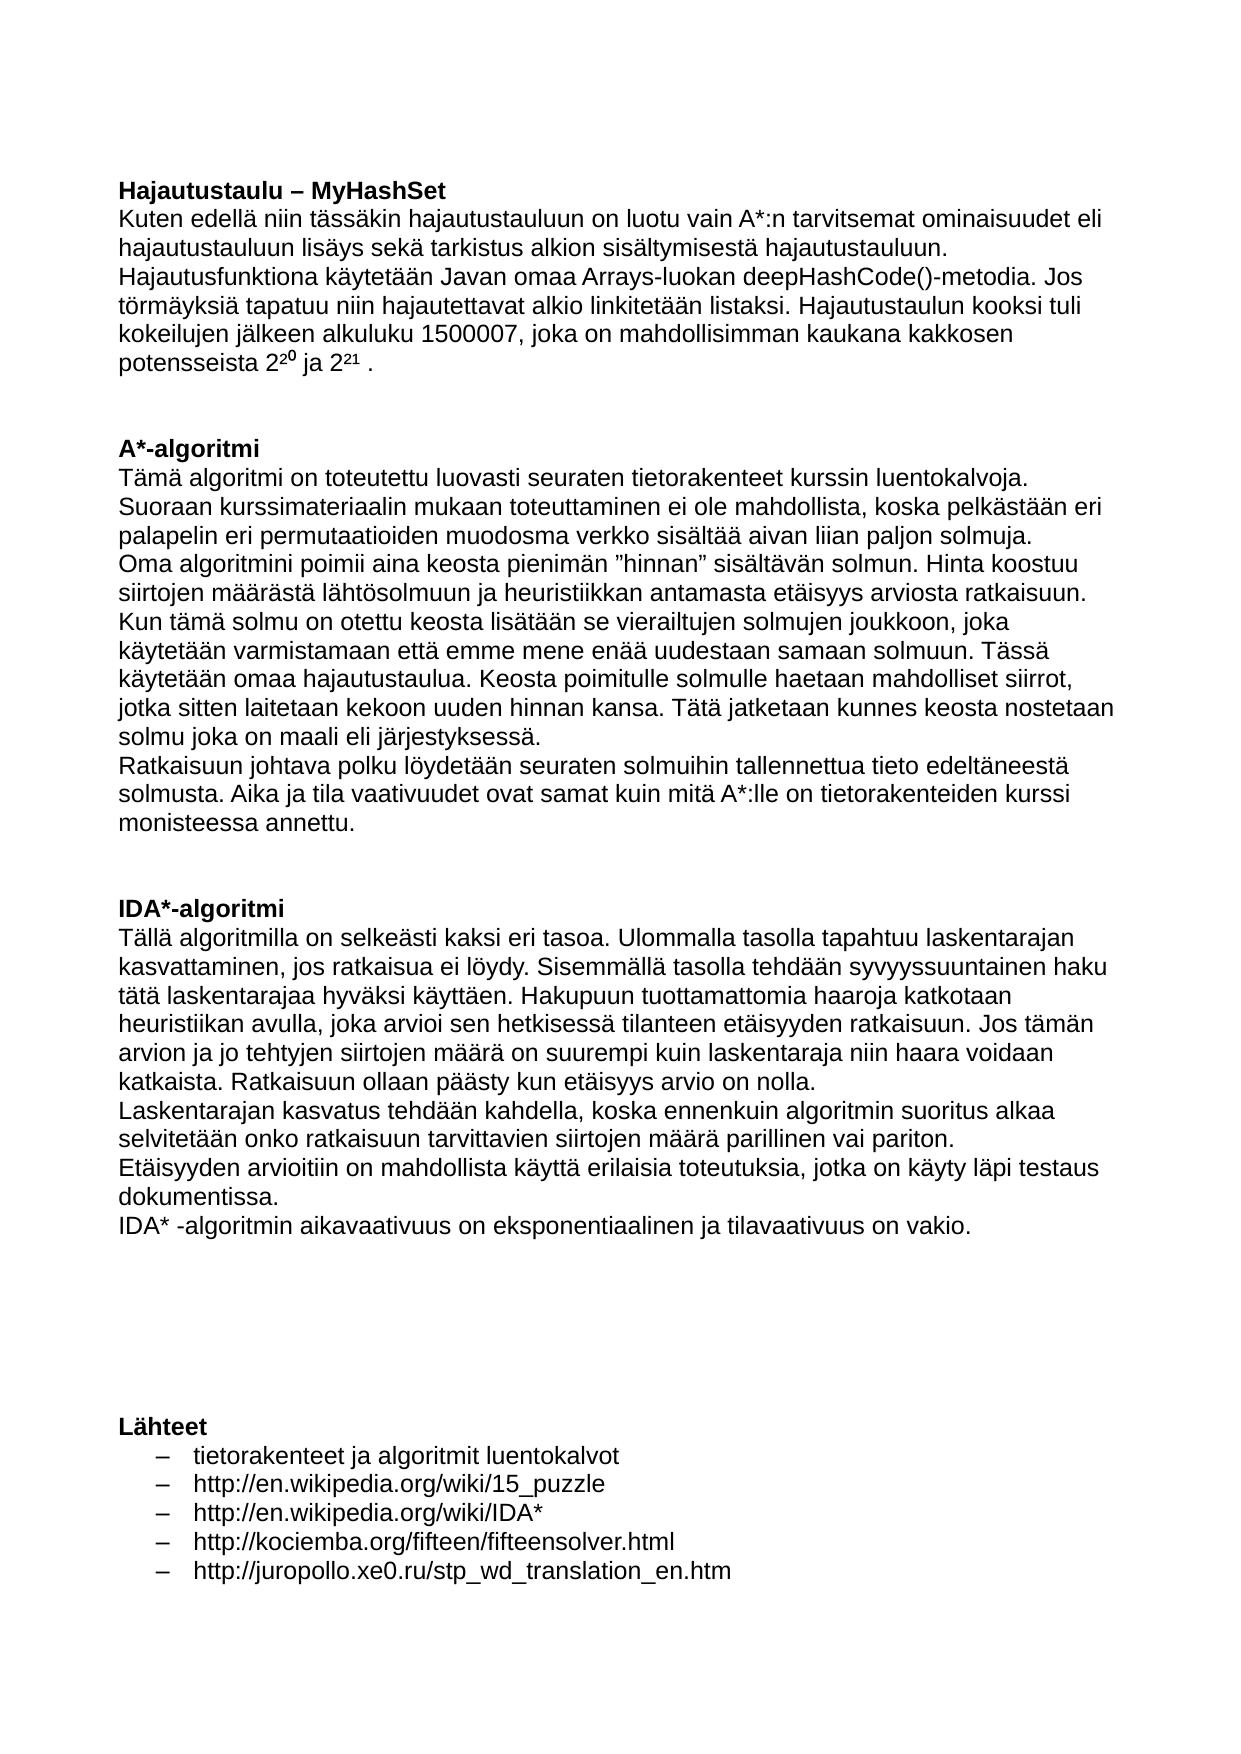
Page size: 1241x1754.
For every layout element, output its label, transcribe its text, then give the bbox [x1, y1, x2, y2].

text hajautustauluun lisäys sekä tarkistus alkion sisältymisestä hajautustauluun. Hajautusfunktiona käytetään Javan omaa Arrays-luokan deepHashCode()-metodia. Jos törmäyksiä tapatuu niin hajautettavat alkio linkitetään listaksi. Hajautustaulun kooksi tuli kokeilujen jälkeen alkuluku 1500007, joka on mahdollisimman kaukana kakkosen potensseista 2²⁰ ja 2²¹ . [118, 233, 1122, 377]
list tietorakenteet ja algoritmit luentokalvot [156, 1441, 1122, 1469]
text Laskentarajan kasvatus tehdään kahdella, koska ennenkuin algoritmin suoritus alkaa selvitetään onko ratkaisuun tarvittavien siirtojen määrä parillinen vai pariton. [118, 1096, 1122, 1153]
list http://kociemba.org/fifteen/fifteensolver.html [156, 1527, 1122, 1556]
text Tämä algoritmi on toteutettu luovasti seuraten tietorakenteet kurssin luentokalvoja. Suoraan kurssimateriaalin mukaan toteuttaminen ei ole mahdollista, koska pelkästään eri palapelin eri permutaatioiden muodosma verkko sisältää aivan liian paljon solmuja. [118, 463, 1122, 549]
text Lähteet [118, 1412, 1122, 1441]
text Hajautustaulu – MyHashSet [118, 176, 1122, 204]
list http://juropollo.xe0.ru/stp_wd_translation_en.htm [156, 1556, 1122, 1585]
text Oma algoritmini poimii aina keosta pienimän ”hinnan” sisältävän solmun. Hinta koostuu siirtojen määrästä lähtösolmuun ja heuristiikkan antamasta etäisyys arviosta ratkaisuun. [118, 549, 1122, 607]
text IDA*-algoritmi [118, 894, 1122, 923]
text Tällä algoritmilla on selkeästi kaksi eri tasoa. Ulommalla tasolla tapahtuu laskentarajan kasvattaminen, jos ratkaisua ei löydy. Sisemmällä tasolla tehdään syvyyssuuntainen haku tätä laskentarajaa hyväksi käyttäen. Hakupuun tuottamattomia haaroja katkotaan heuristiikan avulla, joka arvioi sen hetkisessä tilanteen etäisyyden ratkaisuun. Jos tämän arvion ja jo tehtyjen siirtojen määrä on suurempi kuin laskentaraja niin haara voidaan katkaista. Ratkaisuun ollaan päästy kun etäisyys arvio on nolla. [118, 923, 1122, 1096]
text Ratkaisuun johtava polku löydetään seuraten solmuihin tallennettua tieto edeltäneestä solmusta. Aika ja tila vaativuudet ovat samat kuin mitä A*:lle on tietorakenteiden kurssi monisteessa annettu. [118, 751, 1122, 837]
text A*-algoritmi [118, 434, 1122, 463]
text Kun tämä solmu on otettu keosta lisätään se vierailtujen solmujen joukkoon, joka käytetään varmistamaan että emme mene enää uudestaan samaan solmuun. Tässä käytetään omaa hajautustaulua. Keosta poimitulle solmulle haetaan mahdolliset siirrot, jotka sitten laitetaan kekoon uuden hinnan kansa. Tätä jatketaan kunnes keosta nostetaan solmu joka on maali eli järjestyksessä. [118, 607, 1122, 751]
text IDA* -algoritmin aikavaativuus on eksponentiaalinen ja tilavaativuus on vakio. [118, 1211, 1122, 1239]
text Etäisyyden arvioitiin on mahdollista käyttä erilaisia toteutuksia, jotka on käyty läpi testaus dokumentissa. [118, 1153, 1122, 1211]
list http://en.wikipedia.org/wiki/15_puzzle [156, 1469, 1122, 1498]
list http://en.wikipedia.org/wiki/IDA* [156, 1498, 1122, 1527]
text Kuten edellä niin tässäkin hajautustauluun on luotu vain A*:n tarvitsemat ominaisuudet eli [118, 204, 1122, 233]
